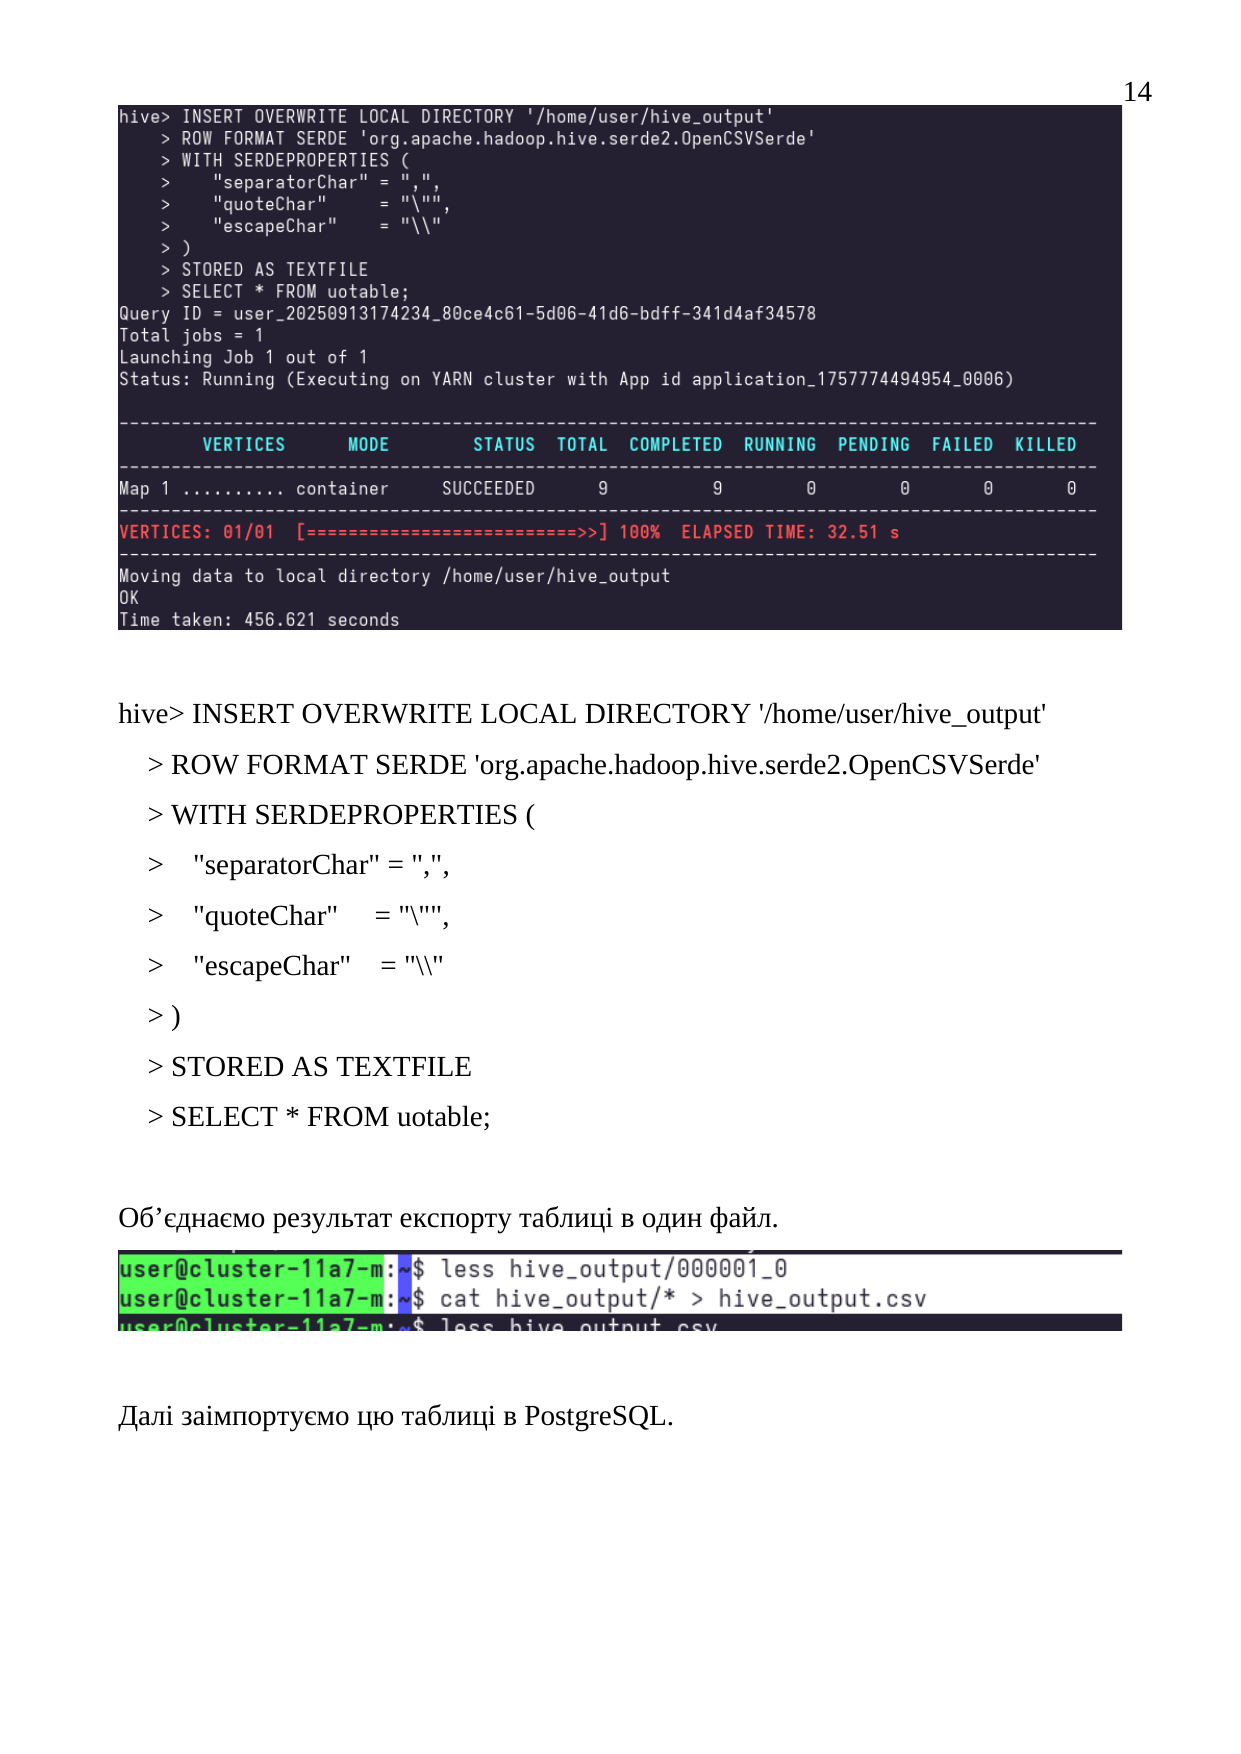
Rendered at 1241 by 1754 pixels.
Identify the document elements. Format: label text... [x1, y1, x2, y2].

text > "quoteChar" = "\"", [118, 898, 1122, 931]
text Далі заімпортуємо цю таблиці в PostgreSQL. [118, 1398, 1122, 1431]
text > ) [118, 998, 1122, 1032]
text Об’єднаємо результат експорту таблиці в один файл. [118, 1200, 1122, 1233]
text > STORED AS TEXTFILE [118, 1049, 1122, 1082]
text > WITH SERDEPROPERTIES ( [118, 797, 1122, 831]
text > SELECT * FROM uotable; [118, 1099, 1122, 1133]
text hive> INSERT OVERWRITE LOCAL DIRECTORY '/home/user/hive_output' [118, 697, 1122, 730]
text > ROW FORMAT SERDE 'org.apache.hadoop.hive.serde2.OpenCSVSerde' [118, 747, 1122, 780]
text > "escapeChar" = "\\" [118, 948, 1122, 982]
picture [118, 1250, 1123, 1331]
picture [118, 105, 1123, 630]
text > "separatorChar" = ",", [118, 847, 1122, 881]
